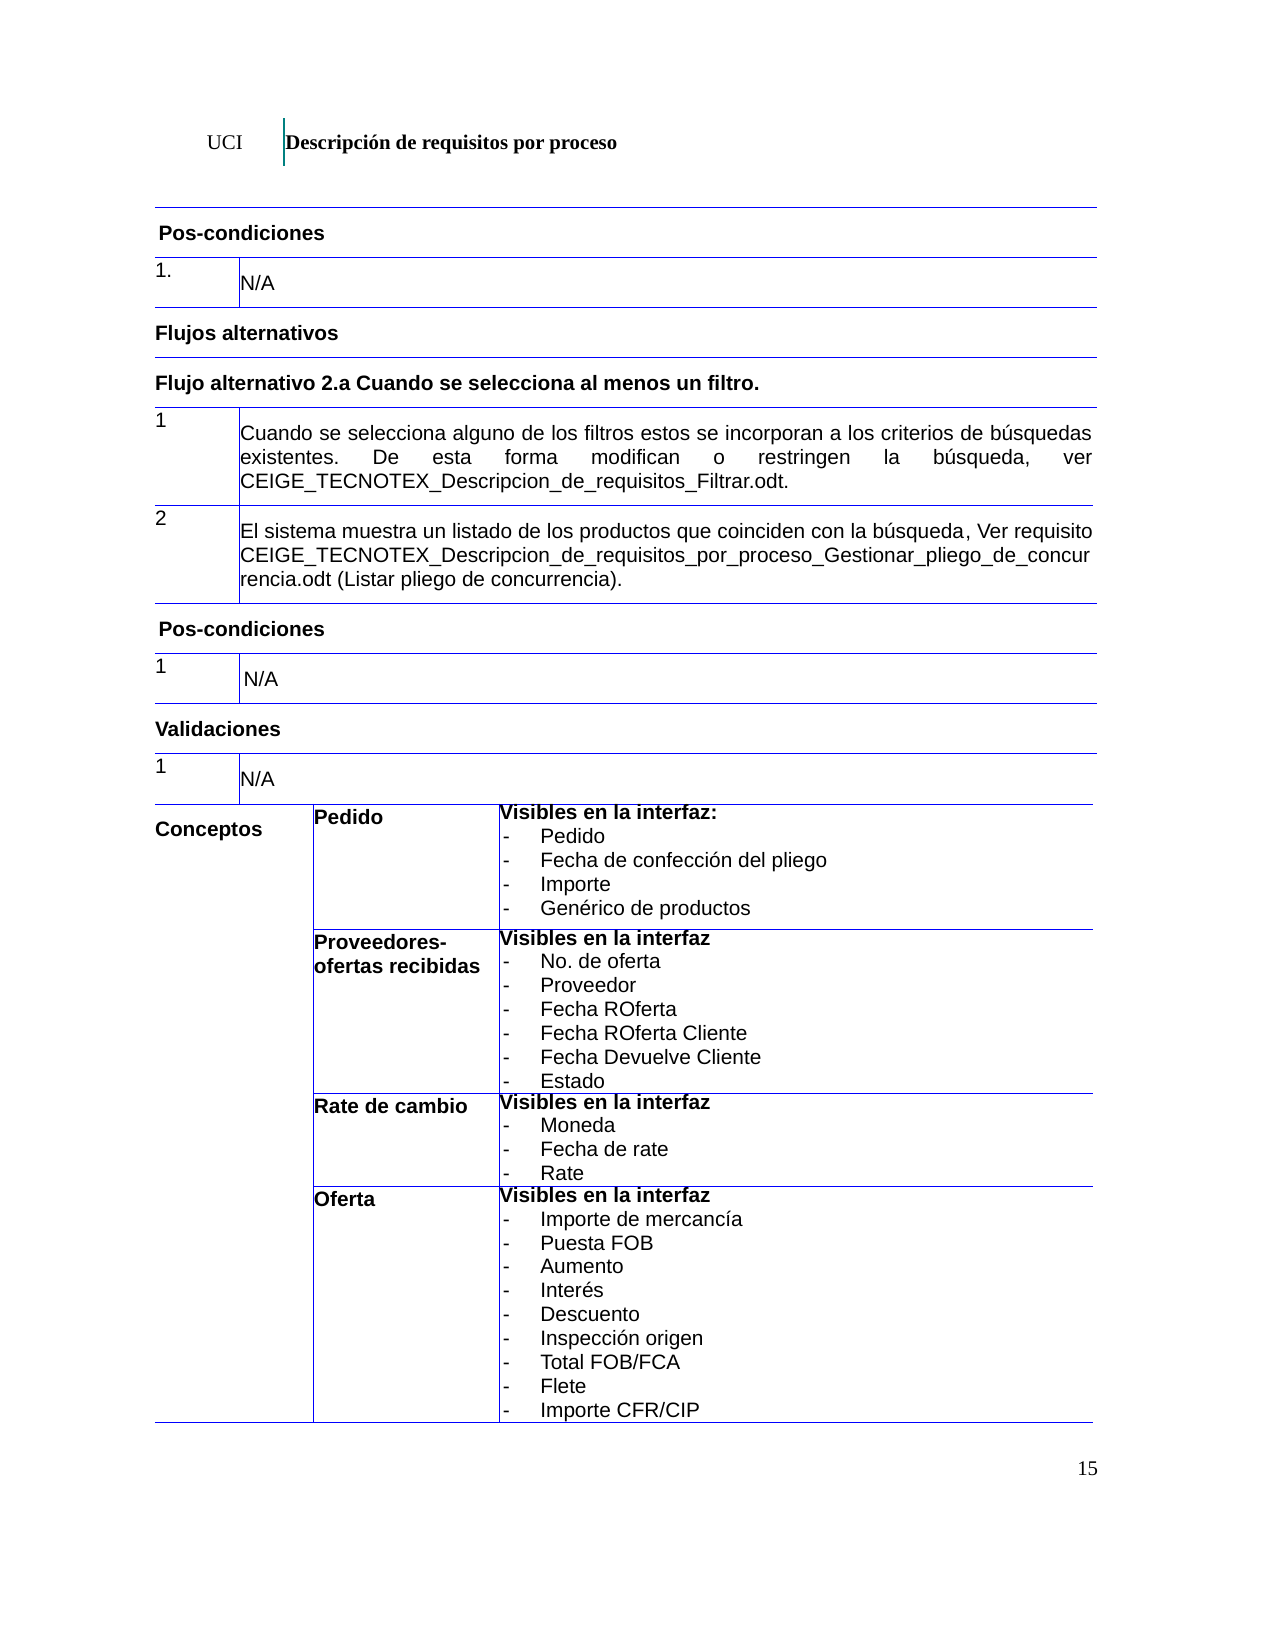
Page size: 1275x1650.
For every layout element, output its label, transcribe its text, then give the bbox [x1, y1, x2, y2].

table_cell [155, 654, 239, 703]
table_cell [1093, 408, 1097, 505]
table_cell [1097, 753, 1154, 803]
table_cell [155, 754, 239, 803]
table_cell Visibles en la interfaz Importe de mercancía Puesta FOB Aumento Interés Descuento Inspección origen Total FOB/FCA Flete Importe CFR/CIP [500, 1187, 1093, 1422]
table_cell [1093, 505, 1097, 603]
table_cell [1097, 603, 1154, 653]
table_cell Visibles en la interfaz No. de oferta Proveedor Fecha ROferta Fecha ROferta Cliente Fecha Devuelve Cliente Estado [500, 930, 1093, 1093]
table_cell Visibles en la interfaz Moneda Fecha de rate Rate [500, 1094, 1093, 1186]
table_cell [155, 506, 239, 603]
table_cell Flujos alternativos [155, 308, 1097, 357]
table_cell N/A [240, 754, 1093, 803]
table_cell Cuando se selecciona alguno de los filtros estos se incorporan a los criterios de búsquedas existentes. De esta forma modifican o restringen la búsqueda, ver CEIGE_TECNOTEX_Descripcion_de_requisitos_Filtrar.odt. [240, 408, 1093, 505]
table_cell [1097, 804, 1154, 929]
table_cell [1097, 257, 1154, 307]
table_cell [1093, 654, 1097, 703]
table_cell [1097, 1093, 1154, 1186]
table_cell [1097, 307, 1154, 357]
table_cell Conceptos [155, 805, 313, 1422]
table_cell Flujo alternativo 2.a Cuando se selecciona al menos un filtro. [155, 358, 1097, 407]
table_cell [1097, 653, 1154, 703]
table_cell N/A [240, 654, 1093, 703]
table_cell Pos-condiciones [155, 208, 1097, 257]
table_cell Validaciones [155, 704, 1097, 753]
table_cell Oferta [314, 1187, 499, 1422]
table_cell [1097, 929, 1154, 1093]
table_cell [1097, 207, 1154, 257]
table_cell [1093, 754, 1097, 803]
table_cell [1097, 505, 1154, 603]
table_cell Rate de cambio [314, 1094, 499, 1186]
table_cell N/A [240, 258, 1093, 307]
table_cell Proveedores-ofertas recibidas [314, 930, 499, 1093]
table_cell Pedido [314, 805, 499, 929]
table_cell Visibles en la interfaz: Pedido Fecha de confección del pliego Importe Genérico de productos [500, 805, 1093, 929]
table_cell [1097, 703, 1154, 753]
table_cell [1097, 1186, 1154, 1422]
table_cell [1097, 357, 1154, 407]
table_cell Pos-condiciones [155, 604, 1097, 653]
table_cell [1097, 407, 1154, 505]
table_cell [1093, 1186, 1097, 1422]
table_cell [1093, 929, 1097, 1093]
table_cell [155, 258, 239, 307]
table_cell [1093, 1093, 1097, 1186]
table_cell [1093, 258, 1097, 307]
table_cell [1093, 804, 1097, 929]
table_cell [155, 408, 239, 505]
table_cell El sistema muestra un listado de los productos que coinciden con la búsqueda, Ver requisito CEIGE_TECNOTEX_Descripcion_de_requisitos_por_proceso_Gestionar_pliego_de_concurrencia.odt (Listar pliego de concurrencia). [240, 506, 1093, 603]
